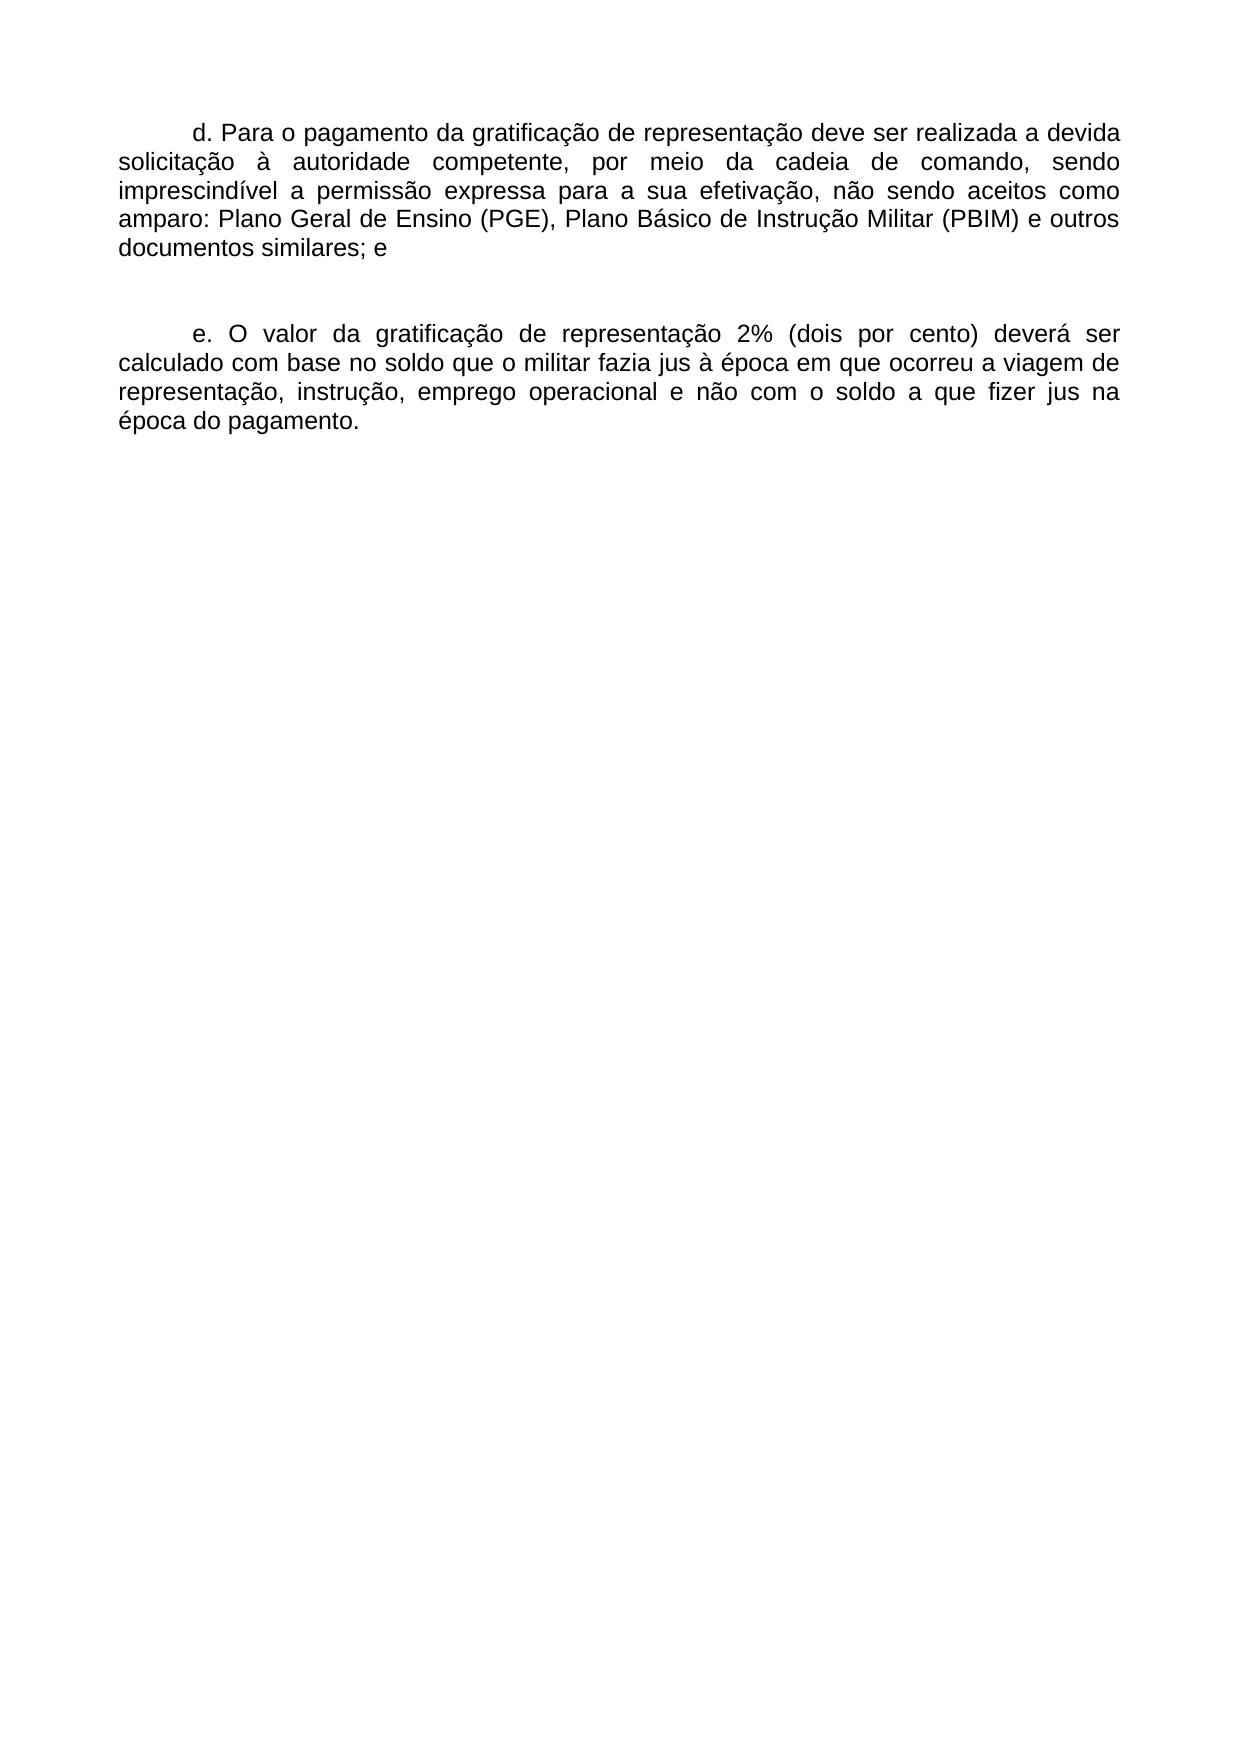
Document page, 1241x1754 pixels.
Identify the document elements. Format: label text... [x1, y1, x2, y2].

text d. Para o pagamento da gratificação de representação deve ser realizada a devida solicitação à autoridade competente, por meio da cadeia de comando, sendo imprescindível a permissão expressa para a sua efetivação, não sendo aceitos como amparo: Plano Geral de Ensino (PGE), Plano Básico de Instrução Militar (PBIM) e outros documentos similares; e [118, 118, 1122, 262]
text e. O valor da gratificação de representação 2% (dois por cento) deverá ser calculado com base no soldo que o militar fazia jus à época em que ocorreu a viagem de representação, instrução, emprego operacional e não com o soldo a que fizer jus na época do pagamento. [118, 319, 1122, 434]
